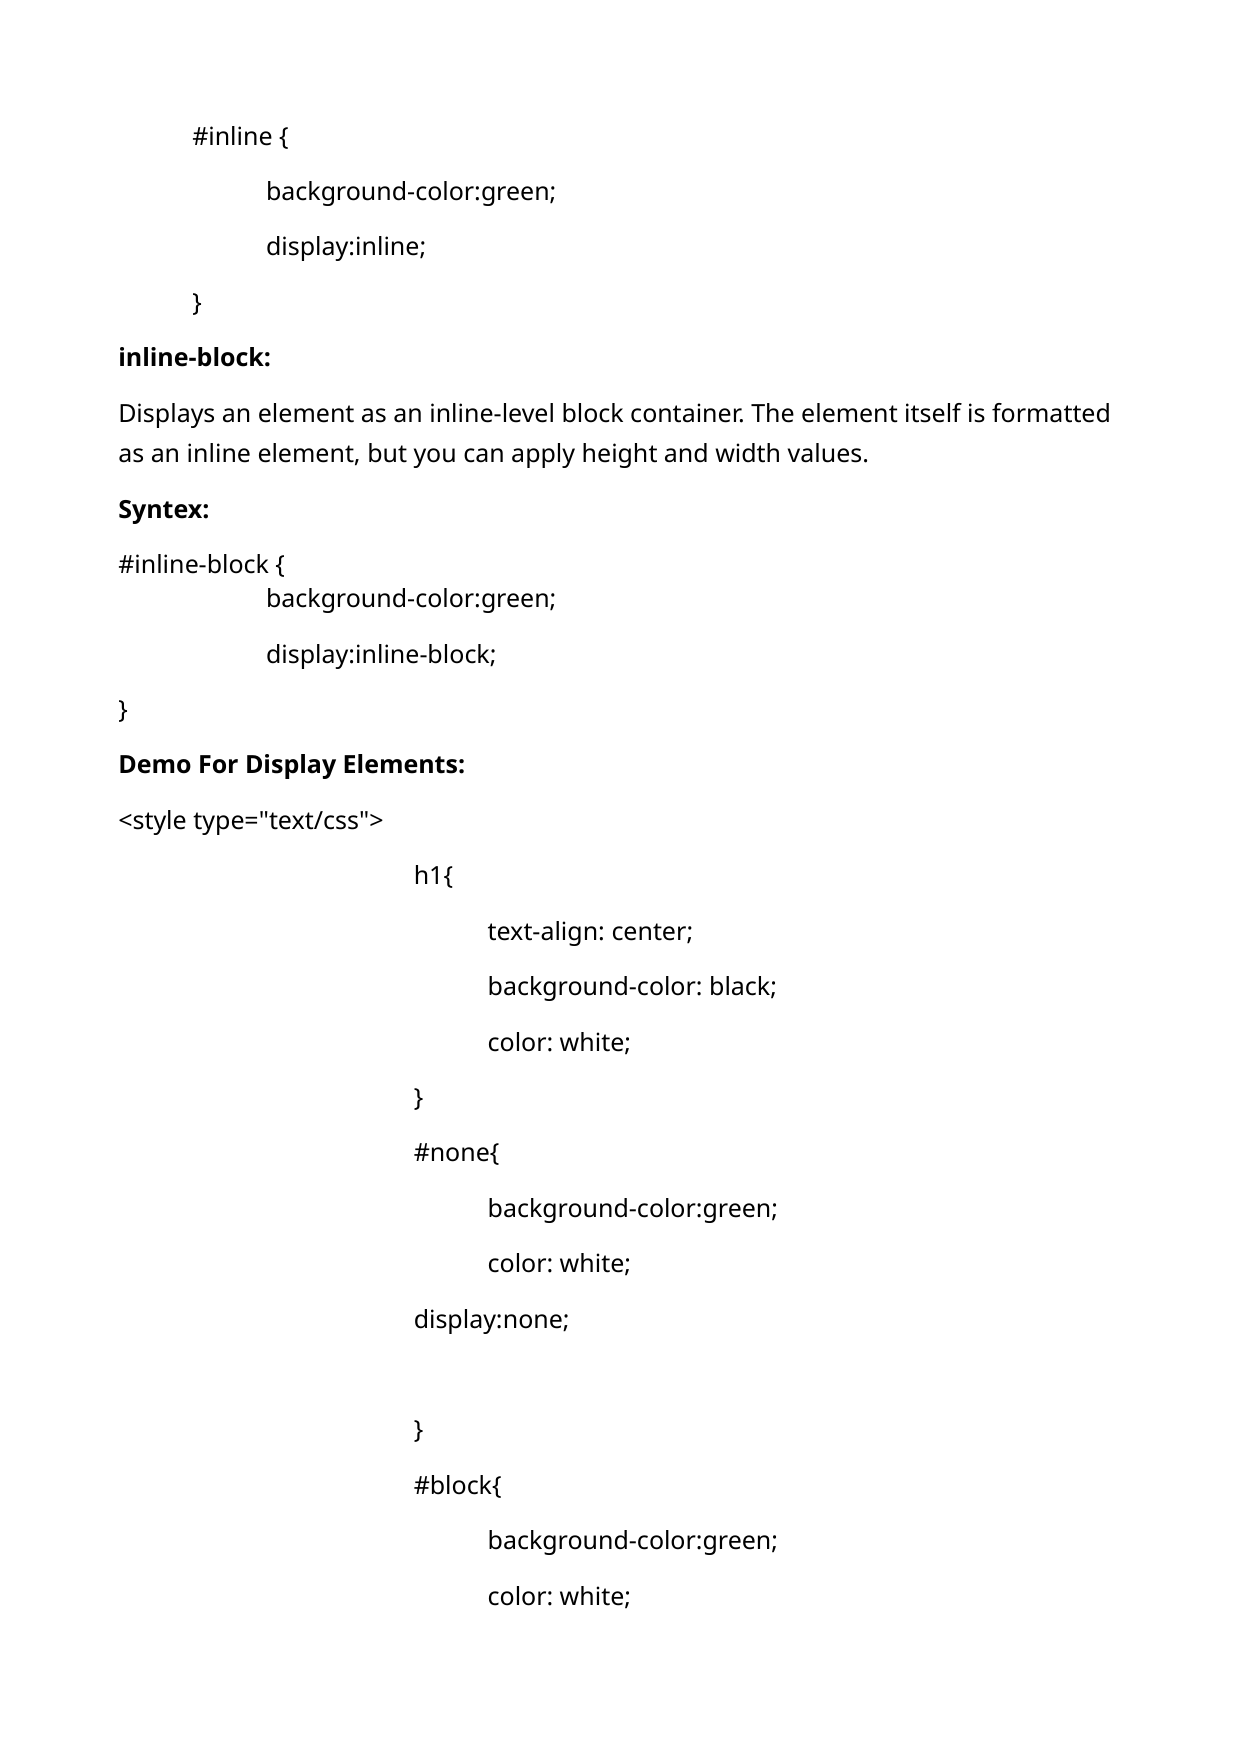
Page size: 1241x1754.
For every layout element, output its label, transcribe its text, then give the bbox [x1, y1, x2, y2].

text display:inline; [118, 229, 1122, 263]
text display:none; [118, 1301, 1122, 1335]
text #block{ [118, 1468, 1122, 1502]
text background-color:green; [118, 173, 1122, 208]
text background-color:green; [118, 581, 1122, 615]
text h1{ [118, 858, 1122, 892]
text Demo For Display Elements: [118, 747, 1122, 781]
text inline-block: [118, 340, 1122, 374]
text text-align: center; [118, 913, 1122, 947]
text background-color:green; [118, 1191, 1122, 1224]
text } [118, 1080, 1122, 1114]
text display:inline-block; [118, 636, 1122, 670]
text background-color: black; [118, 969, 1122, 1003]
text #inline-block { [118, 547, 1122, 581]
text Syntex: [118, 491, 1122, 526]
text color: white; [118, 1246, 1122, 1280]
text Displays an element as an inline-level block container. The element itself is formatted as an inline element, but you can apply height and width values. [118, 395, 1122, 470]
text color: white; [118, 1578, 1122, 1612]
text color: white; [118, 1024, 1122, 1058]
text } [118, 692, 1122, 726]
text #inline { [118, 118, 1122, 152]
text } [118, 284, 1122, 318]
text <style type="text/css"> [118, 803, 1122, 837]
text } [118, 1412, 1122, 1446]
text #none{ [118, 1135, 1122, 1169]
text background-color:green; [118, 1523, 1122, 1557]
